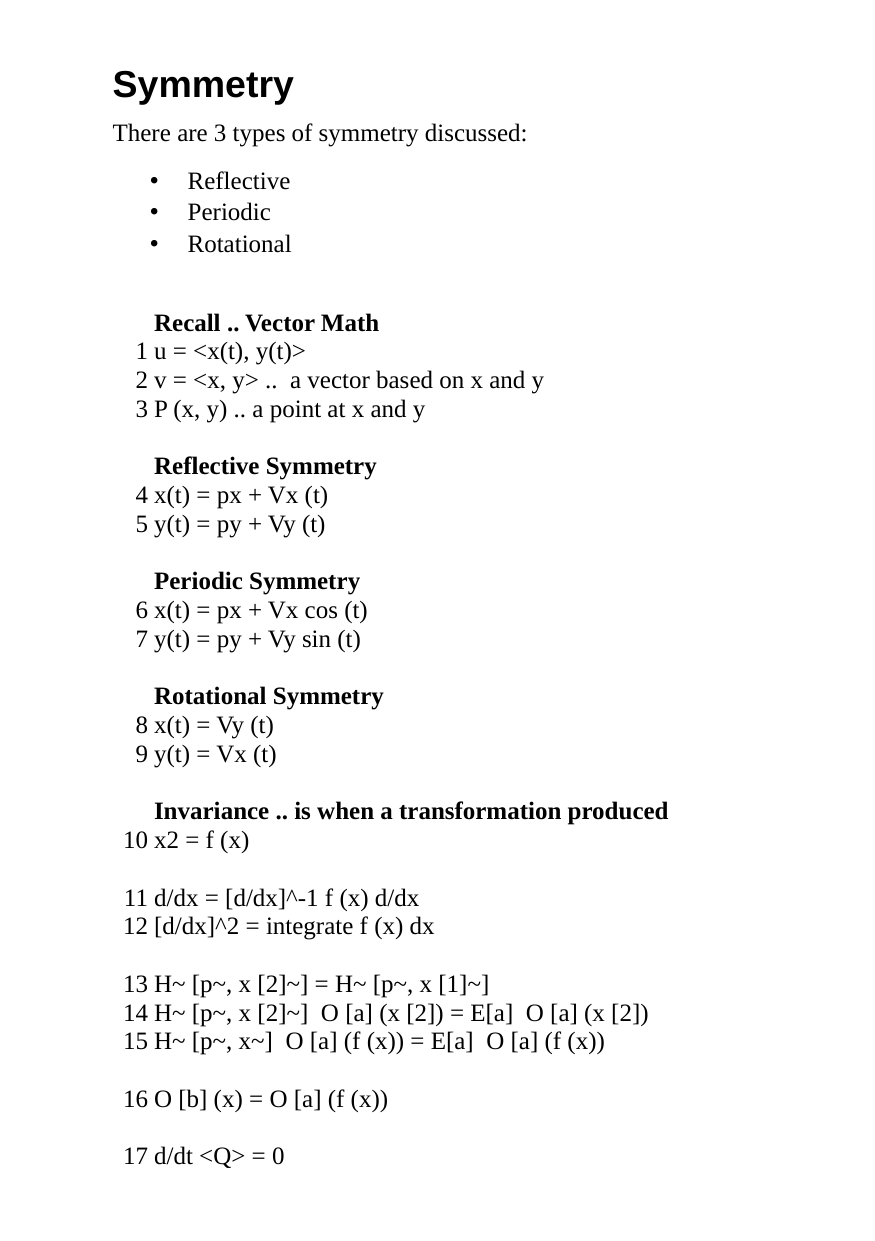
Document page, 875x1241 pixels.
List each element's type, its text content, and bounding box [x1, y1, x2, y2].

table_cell y(t) = py + Vy sin (t) [151, 624, 809, 653]
table_cell [151, 1055, 809, 1084]
list Periodic [150, 197, 837, 226]
table_cell Rotational Symmetry [151, 681, 809, 710]
table_cell H~ [p~, x [2]~] O [a] (x [2]) = E[a] O [a] (x [2]) [151, 998, 809, 1026]
table_cell d/dx = [d/dx]^-1 f (x) d/dx [151, 883, 809, 911]
table_cell d/dt <Q> = 0 [151, 1141, 809, 1170]
table_cell [106, 796, 151, 825]
table_cell 11 [106, 883, 151, 911]
table_cell 9 [106, 739, 151, 768]
text There are 3 types of symmetry discussed: [112, 118, 837, 147]
table_cell 10 [106, 825, 151, 854]
table_cell y(t) = Vx (t) [151, 739, 809, 768]
table_cell [106, 538, 151, 566]
table_cell 13 [106, 969, 151, 998]
list Reflective [150, 166, 837, 194]
table_cell [151, 423, 809, 451]
table_cell 16 [106, 1084, 151, 1113]
table_cell 5 [106, 509, 151, 538]
table_cell P (x, y) .. a point at x and y [151, 394, 809, 423]
list Rotational [150, 229, 837, 257]
table_cell 8 [106, 710, 151, 739]
table_cell [106, 768, 151, 796]
table_cell [106, 566, 151, 595]
table_cell [106, 1055, 151, 1084]
table_cell [151, 940, 809, 969]
table_cell 4 [106, 480, 151, 509]
table_cell [151, 1113, 809, 1141]
table_cell H~ [p~, x~] O [a] (f (x)) = E[a] O [a] (f (x)) [151, 1026, 809, 1055]
table_cell H~ [p~, x [2]~] = H~ [p~, x [1]~] [151, 969, 809, 998]
table_cell [106, 451, 151, 480]
table_cell Reflective Symmetry [151, 451, 809, 480]
table_cell 2 [106, 365, 151, 394]
table_cell [106, 653, 151, 681]
table_cell [151, 538, 809, 566]
table_cell x2 = f (x) [151, 825, 809, 854]
table_cell 3 [106, 394, 151, 423]
table_cell [106, 1113, 151, 1141]
table_cell 7 [106, 624, 151, 653]
table_header Recall .. Vector Math [151, 308, 809, 336]
table_cell [151, 768, 809, 796]
table_cell v = <x, y> .. a vector based on x and y [151, 365, 809, 394]
table_cell [106, 854, 151, 883]
table_cell x(t) = px + Vx (t) [151, 480, 809, 509]
table_cell 17 [106, 1141, 151, 1170]
table_cell 14 [106, 998, 151, 1026]
table_cell [151, 854, 809, 883]
table_cell 12 [106, 911, 151, 940]
table_cell y(t) = py + Vy (t) [151, 509, 809, 538]
table_cell 6 [106, 595, 151, 624]
table_cell [151, 653, 809, 681]
table_cell u = <x(t), y(t)> [151, 336, 809, 365]
table_cell x(t) = Vy (t) [151, 710, 809, 739]
table_cell O [b] (x) = O [a] (f (x)) [151, 1084, 809, 1113]
table_cell [106, 940, 151, 969]
table_cell 15 [106, 1026, 151, 1055]
table_cell [106, 423, 151, 451]
subtitle Symmetry [112, 62, 837, 106]
table_cell Invariance .. is when a transformation produced [151, 796, 809, 825]
table_header [106, 308, 151, 336]
table_cell x(t) = px + Vx cos (t) [151, 595, 809, 624]
table_cell [106, 681, 151, 710]
table_cell [d/dx]^2 = integrate f (x) dx [151, 911, 809, 940]
table_cell 1 [106, 336, 151, 365]
table_cell Periodic Symmetry [151, 566, 809, 595]
